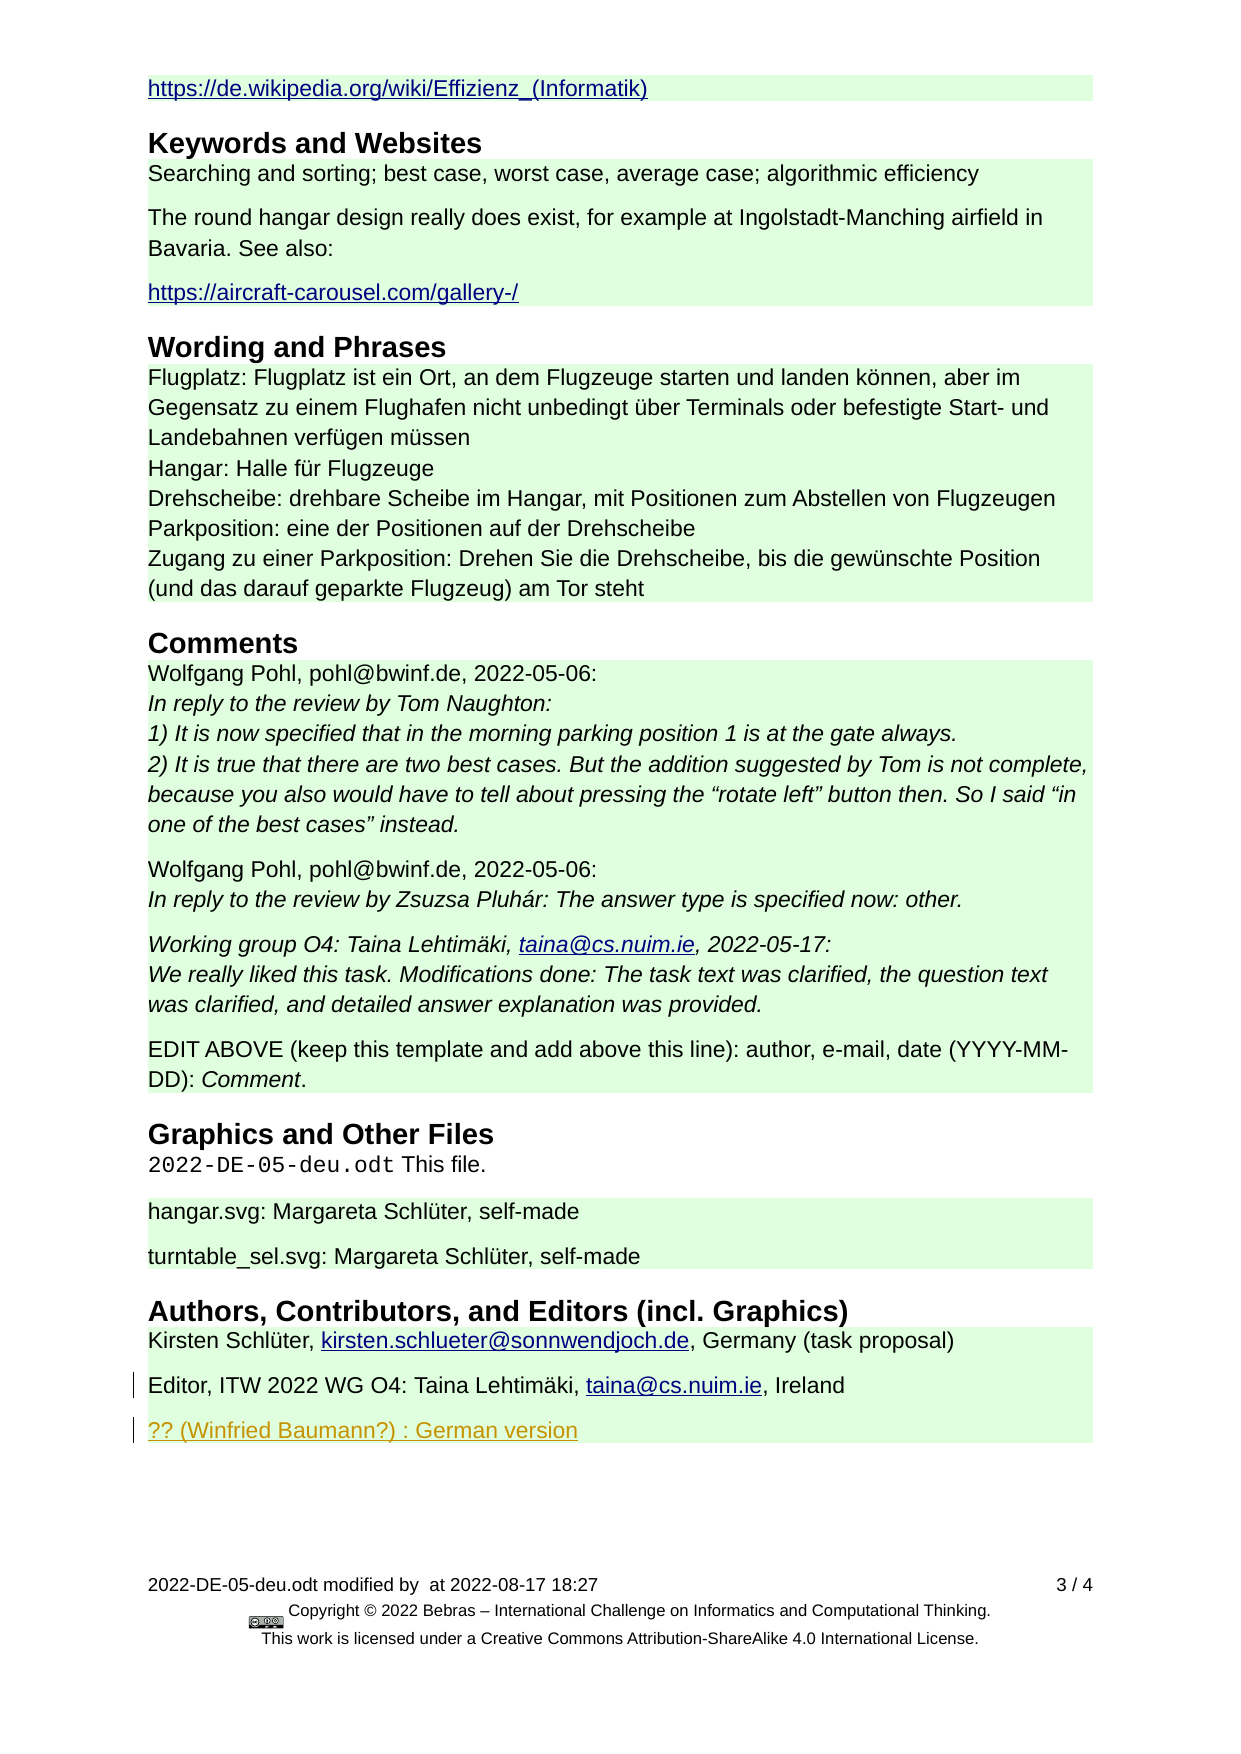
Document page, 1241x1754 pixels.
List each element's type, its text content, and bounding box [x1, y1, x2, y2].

subtitle Graphics and Other Files [148, 1117, 1093, 1151]
text Searching and sorting; best case, worst case, average case; algorithmic efficiency [148, 159, 1093, 186]
text Wolfgang Pohl, pohl@bwinf.de, 2022-05-06: In reply to the review by Zsuzsa Pluhár: The answer type is specified now: other. [148, 856, 1093, 912]
subtitle Authors, Contributors, and Editors (incl. Graphics) [148, 1294, 1093, 1327]
text Kirsten Schlüter, kirsten.schlueter@sonnwendjoch.de, Germany (task proposal) [148, 1327, 1093, 1354]
text EDIT ABOVE (keep this template and add above this line): author, e-mail, date (YYYY-MM-DD): Comment. [148, 1036, 1093, 1093]
text https://de.wikipedia.org/wiki/Effizienz_(Informatik) [148, 75, 1093, 101]
text The round hangar design really does exist, for example at Ingolstadt-Manching airfield in Bavaria. See also: [148, 204, 1093, 261]
text ?? (Winfried Baumann?) : German version [148, 1417, 1093, 1443]
text Editor, ITW 2022 WG O4: Taina Lehtimäki, taina@cs.nuim.ie, Ireland [148, 1372, 1093, 1398]
text https://aircraft-carousel.com/gallery-/ [148, 279, 1093, 306]
subtitle Comments [148, 626, 1093, 660]
text 2022-DE-05-deu.odt This file. [148, 1151, 1093, 1179]
text Working group O4: Taina Lehtimäki, taina@cs.nuim.ie, 2022-05-17: We really liked this task. Modifications done: The task text was clarified, the question text was clarified, and detailed answer explanation was provided. [148, 931, 1093, 1018]
text hangar.svg: Margareta Schlüter, self-made [148, 1198, 1093, 1224]
text Wolfgang Pohl, pohl@bwinf.de, 2022-05-06: In reply to the review by Tom Naughton: 1) It is now specified that in the morning parking position 1 is at the gate always. 2) It is true that there are two best cases. But the addition suggested by Tom is not complete, because you also would have to tell about pressing the “rotate left” button then. So I said “in one of the best cases” instead. [148, 660, 1093, 837]
text Flugplatz: Flugplatz ist ein Ort, an dem Flugzeuge starten und landen können, aber im Gegensatz zu einem Flughafen nicht unbedingt über Terminals oder befestigte Start- und Landebahnen verfügen müssen Hangar: Halle für Flugzeuge Drehscheibe: drehbare Scheibe im Hangar, mit Positionen zum Abstellen von Flugzeugen Parkposition: eine der Positionen auf der Drehscheibe Zugang zu einer Parkposition: Drehen Sie die Drehscheibe, bis die gewünschte Position (und das darauf geparkte Flugzeug) am Tor steht [148, 364, 1093, 602]
text turntable_sel.svg: Margareta Schlüter, self-made [148, 1243, 1093, 1269]
subtitle Keywords and Websites [148, 126, 1093, 159]
subtitle Wording and Phrases [148, 330, 1093, 364]
